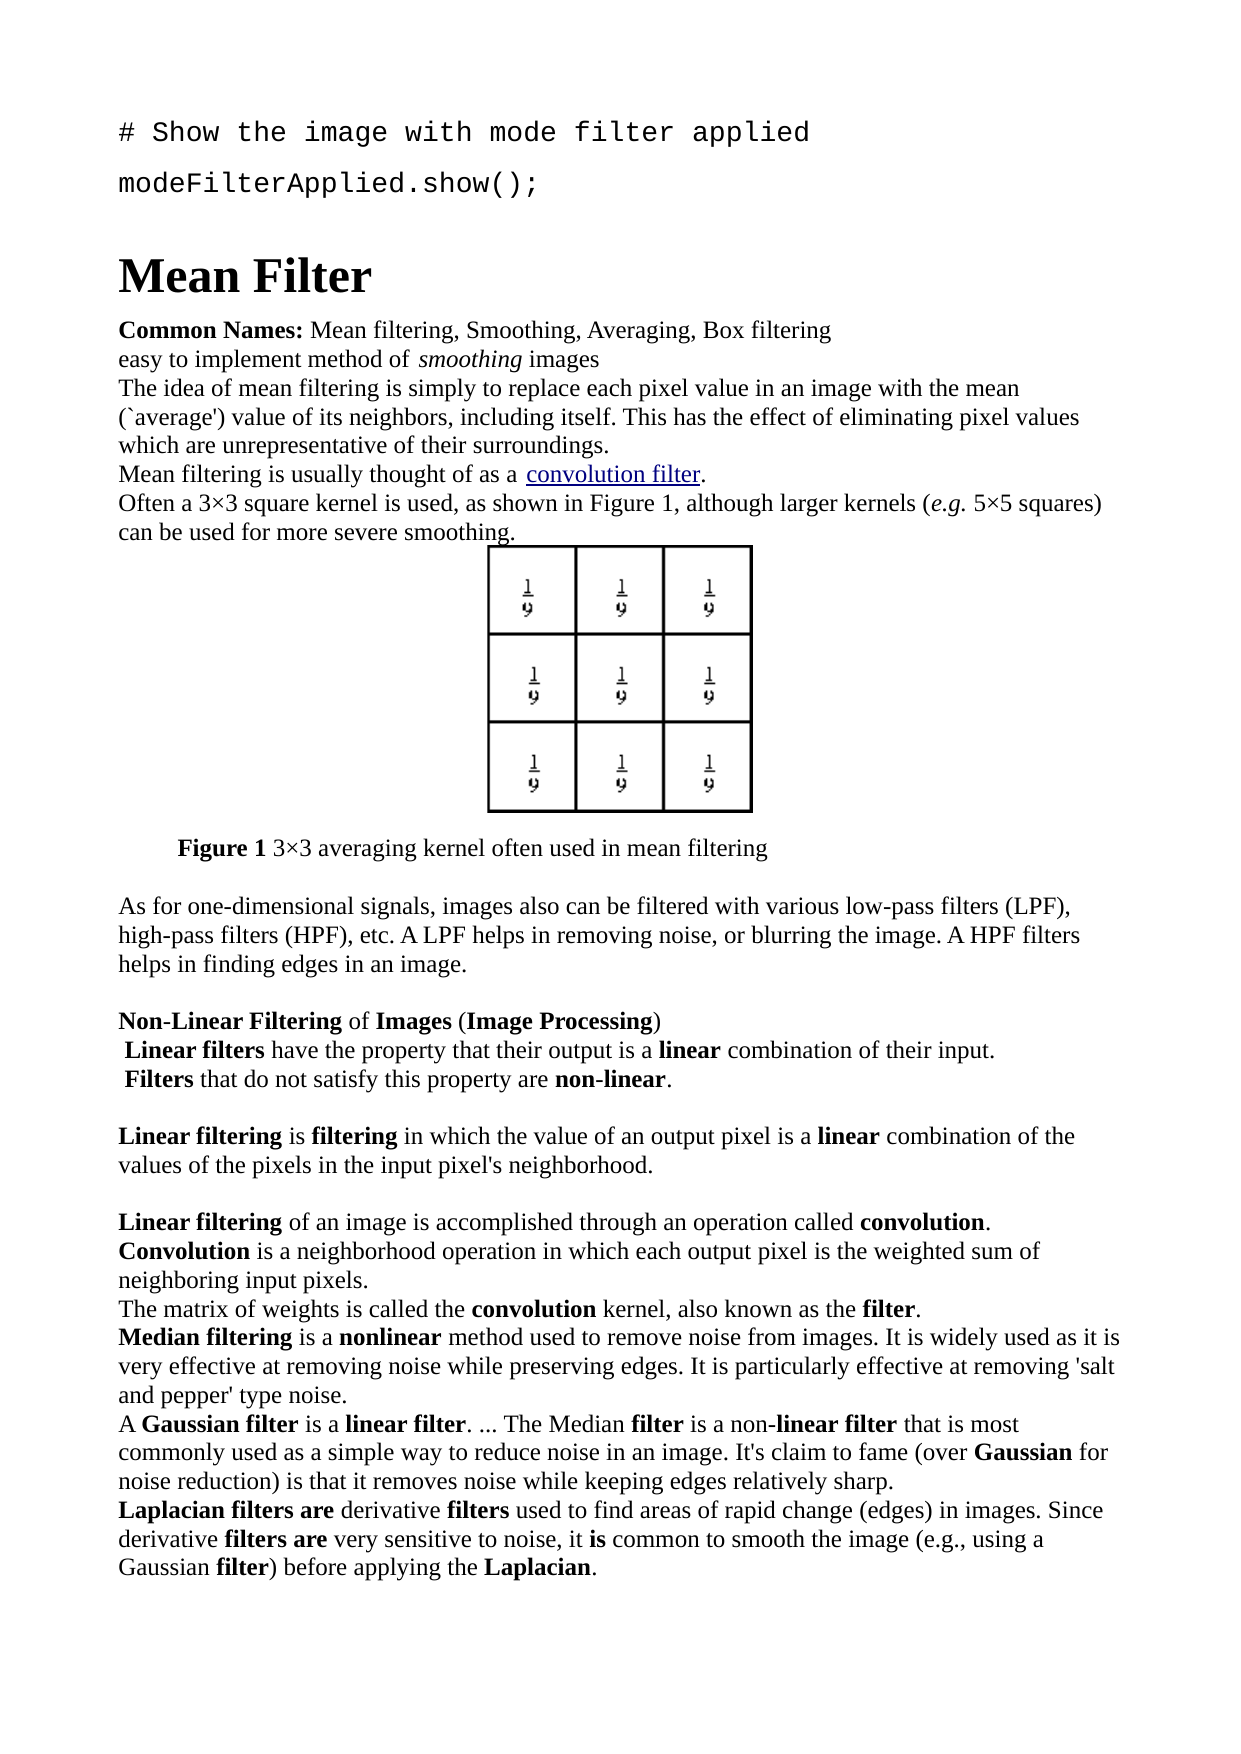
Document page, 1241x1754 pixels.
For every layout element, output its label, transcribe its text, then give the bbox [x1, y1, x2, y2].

text # Show the image with mode filter applied [118, 118, 1122, 150]
picture [487, 545, 753, 813]
text Filters that do not satisfy this property are non-linear. [118, 1064, 1122, 1092]
text Mean filtering is usually thought of as a convolution filter. [118, 459, 1122, 488]
text Often a 3×3 square kernel is used, as shown in Figure 1, although larger kernels (e.g. 5×5 squares) can be used for more severe smoothing. [118, 488, 1122, 545]
text Linear filtering of an image is accomplished through an operation called convolution. Convolution is a neighborhood operation in which each output pixel is the weighted sum of neighboring input pixels. [118, 1207, 1122, 1294]
text The idea of mean filtering is simply to replace each pixel value in an image with the mean (`average') value of its neighbors, including itself. This has the effect of eliminating pixel values which are unrepresentative of their surroundings. [118, 373, 1122, 459]
text Common Names: Mean filtering, Smoothing, Averaging, Box filtering [118, 315, 1122, 344]
text Non-Linear Filtering of Images (Image Processing) [118, 1006, 1122, 1035]
text As for one-dimensional signals, images also can be filtered with various low-pass filters (LPF), high-pass filters (HPF), etc. A LPF helps in removing noise, or blurring the image. A HPF filters helps in finding edges in an image. [118, 891, 1122, 977]
text modeFilterApplied.show(); [118, 169, 1122, 201]
text Figure 1 3×3 averaging kernel often used in mean filtering [177, 833, 1063, 862]
text Median filtering is a nonlinear method used to remove noise from images. It is widely used as it is very effective at removing noise while preserving edges. It is particularly effective at removing 'salt and pepper' type noise. [118, 1322, 1122, 1409]
text Linear filters have the property that their output is a linear combination of their input. [118, 1035, 1122, 1064]
text Laplacian filters are derivative filters used to find areas of rapid change (edges) in images. Since derivative filters are very sensitive to noise, it is common to smooth the image (e.g., using a Gaussian filter) before applying the Laplacian. [118, 1495, 1122, 1581]
subtitle Mean Filter [118, 245, 1122, 303]
text easy to implement method of smoothing images [118, 344, 1122, 373]
text Linear filtering is filtering in which the value of an output pixel is a linear combination of the values of the pixels in the input pixel's neighborhood. [118, 1121, 1122, 1179]
text A Gaussian filter is a linear filter. ... The Median filter is a non-linear filter that is most commonly used as a simple way to reduce noise in an image. It's claim to fame (over Gaussian for noise reduction) is that it removes noise while keeping edges relatively sharp. [118, 1409, 1122, 1495]
text The matrix of weights is called the convolution kernel, also known as the filter. [118, 1294, 1122, 1322]
